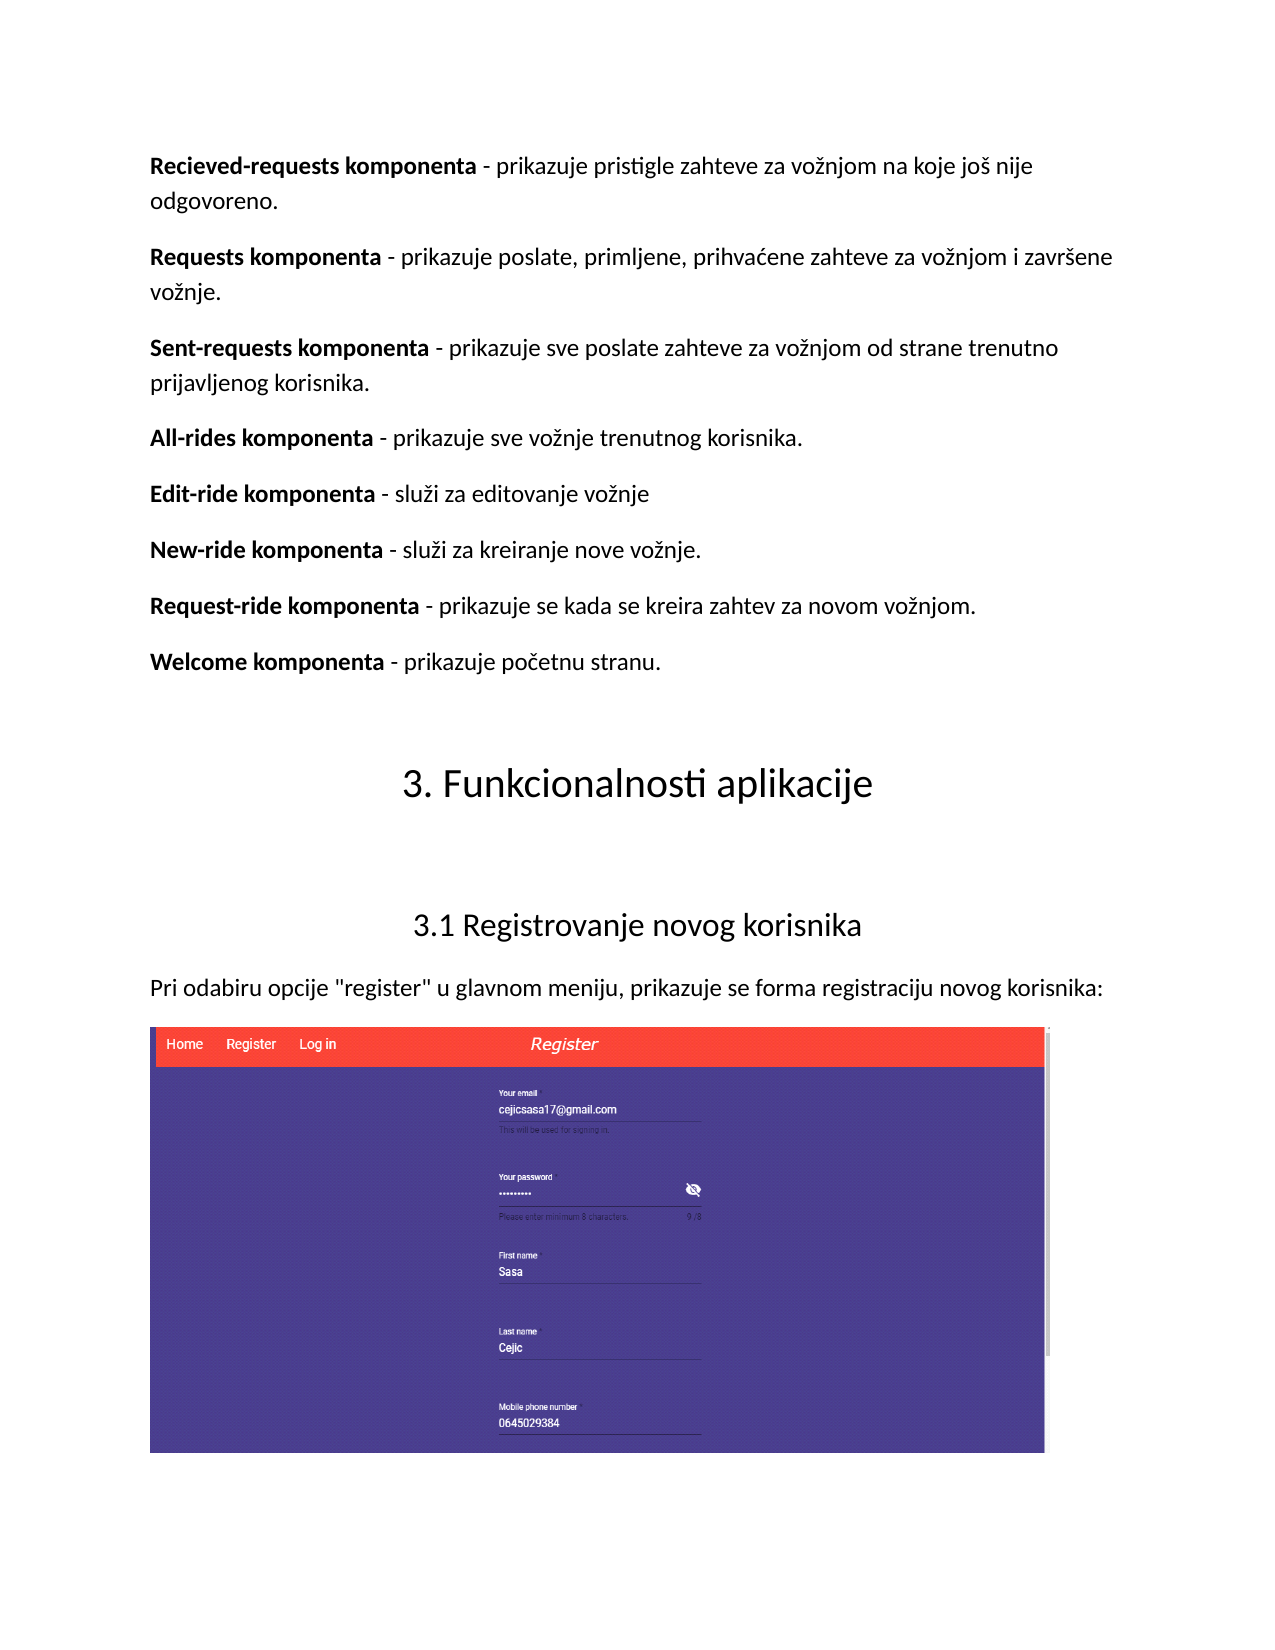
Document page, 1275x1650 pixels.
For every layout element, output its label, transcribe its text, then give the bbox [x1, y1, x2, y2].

text Pri odabiru opcije "register" u glavnom meniju, prikazuje se forma registraciju novog korisnika: [150, 972, 1125, 1002]
text Request-ride komponenta - prikazuje se kada se kreira zahtev za novom vožnjom. [150, 590, 1125, 621]
text Welcome komponenta - prikazuje početnu stranu. [150, 646, 1125, 676]
text Recieved-requests komponenta - prikazuje pristigle zahteve za vožnjom na koje još nije odgovoreno. [150, 150, 1125, 216]
text All-rides komponenta - prikazuje sve vožnje trenutnog korisnika. [150, 422, 1125, 453]
text Edit-ride komponenta - služi za editovanje vožnje [150, 478, 1125, 509]
text 3. Funkcionalnosti aplikacije [150, 757, 1125, 808]
text Requests komponenta - prikazuje poslate, primljene, prihvaćene zahteve za vožnjom i završene vožnje. [150, 241, 1125, 306]
text Sent-requests komponenta - prikazuje sve poslate zahteve za vožnjom od strane trenutno prijavljenog korisnika. [150, 332, 1125, 397]
text New-ride komponenta - služi za kreiranje nove vožnje. [150, 534, 1125, 565]
text 3.1 Registrovanje novog korisnika [150, 904, 1125, 945]
